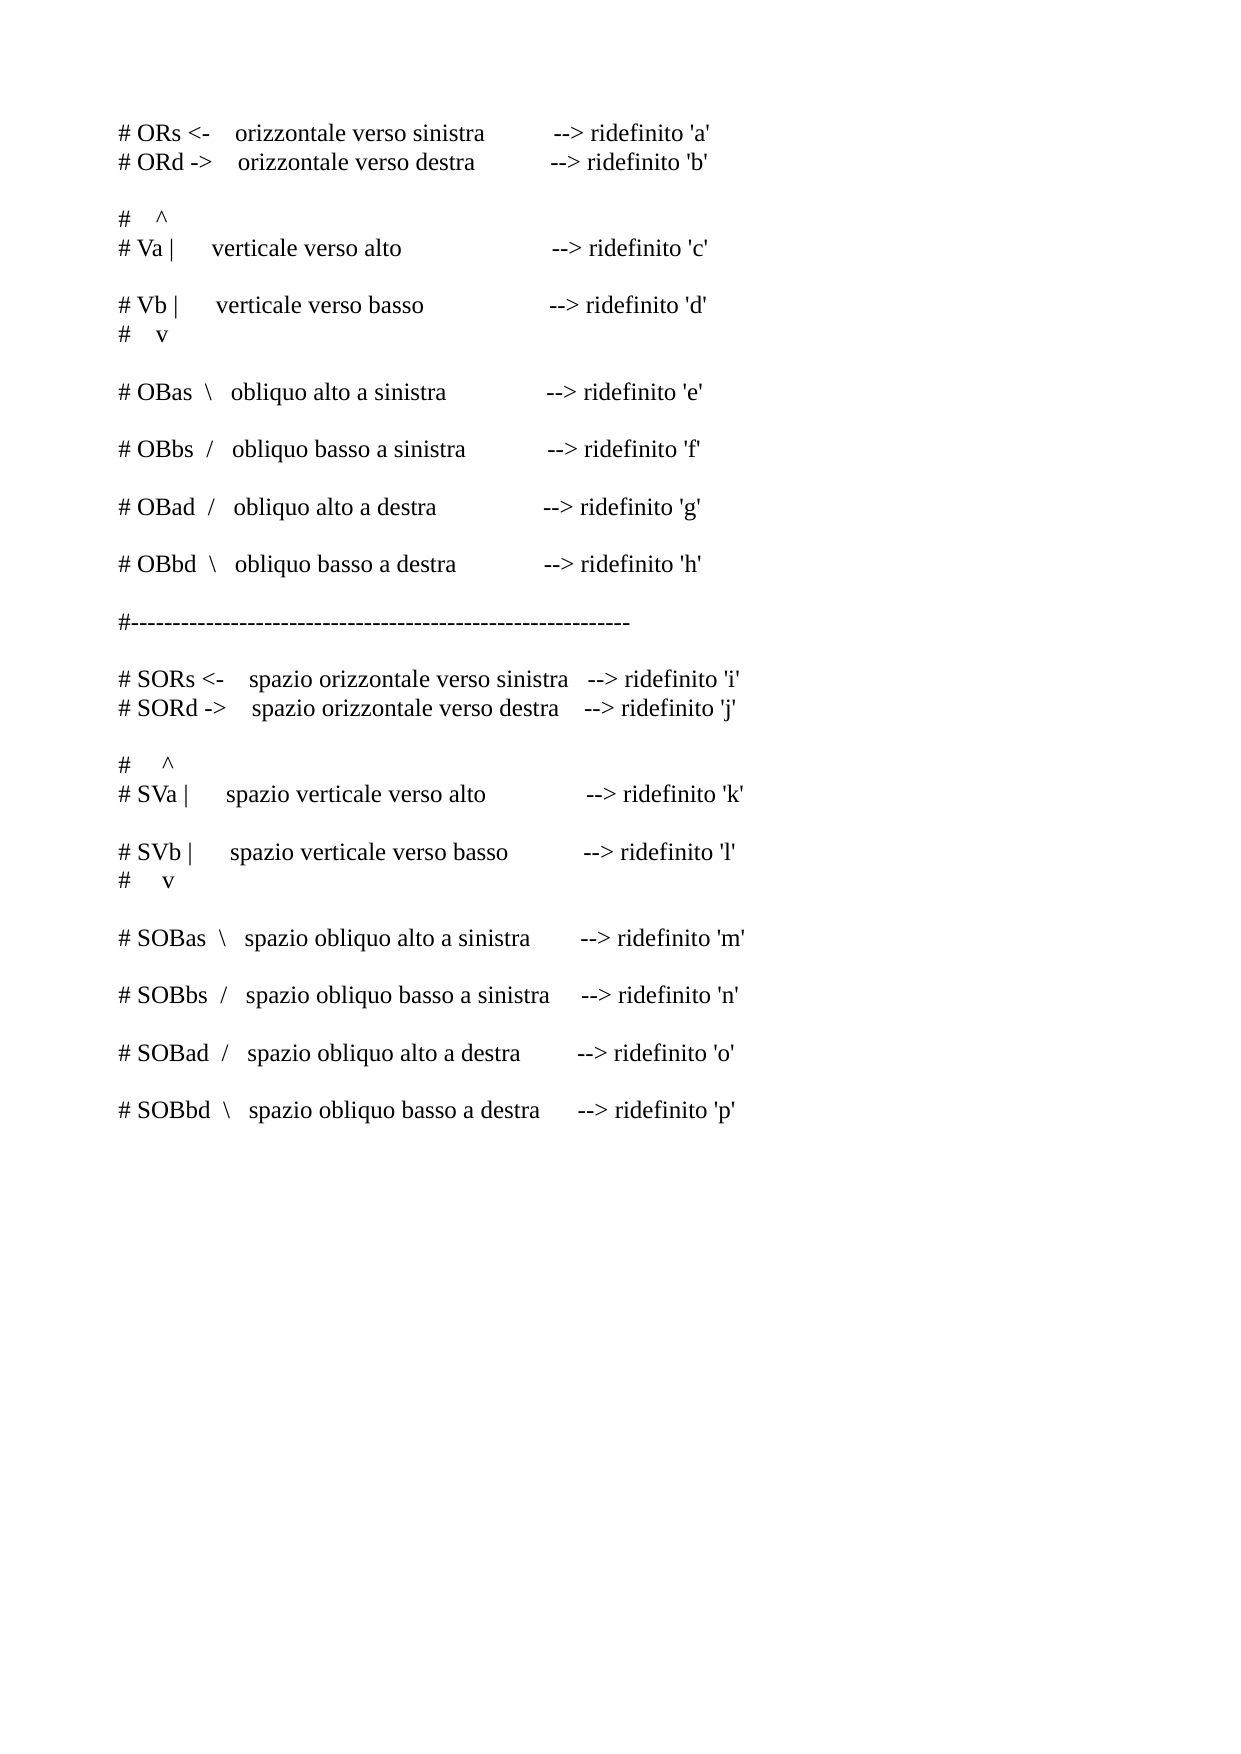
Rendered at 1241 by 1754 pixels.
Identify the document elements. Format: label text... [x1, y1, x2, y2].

text # SOBbd \ spazio obliquo basso a destra --> ridefinito 'p' [118, 1096, 1122, 1124]
text # OBbs / obliquo basso a sinistra --> ridefinito 'f' [118, 434, 1122, 463]
text # OBas \ obliquo alto a sinistra --> ridefinito 'e' [118, 377, 1122, 406]
text # SORs <- spazio orizzontale verso sinistra --> ridefinito 'i' [118, 664, 1122, 693]
text # v [118, 866, 1122, 894]
text # SVb | spazio verticale verso basso --> ridefinito 'l' [118, 837, 1122, 866]
text # SOBad / spazio obliquo alto a destra --> ridefinito 'o' [118, 1038, 1122, 1067]
text # SVa | spazio verticale verso alto --> ridefinito 'k' [118, 779, 1122, 808]
text # ^ [118, 204, 1122, 233]
text # SOBas \ spazio obliquo alto a sinistra --> ridefinito 'm' [118, 923, 1122, 952]
text # ORs <- orizzontale verso sinistra --> ridefinito 'a' [118, 118, 1122, 147]
text # Vb | verticale verso basso --> ridefinito 'd' [118, 291, 1122, 319]
text # Va | verticale verso alto --> ridefinito 'c' [118, 233, 1122, 262]
text # v [118, 319, 1122, 348]
text # ^ [118, 751, 1122, 779]
text # OBbd \ obliquo basso a destra --> ridefinito 'h' [118, 549, 1122, 578]
text # SORd -> spazio orizzontale verso destra --> ridefinito 'j' [118, 693, 1122, 722]
text # ORd -> orizzontale verso destra --> ridefinito 'b' [118, 147, 1122, 176]
text # OBad / obliquo alto a destra --> ridefinito 'g' [118, 492, 1122, 521]
text #------------------------------------------------------------ [118, 607, 1122, 636]
text # SOBbs / spazio obliquo basso a sinistra --> ridefinito 'n' [118, 981, 1122, 1009]
